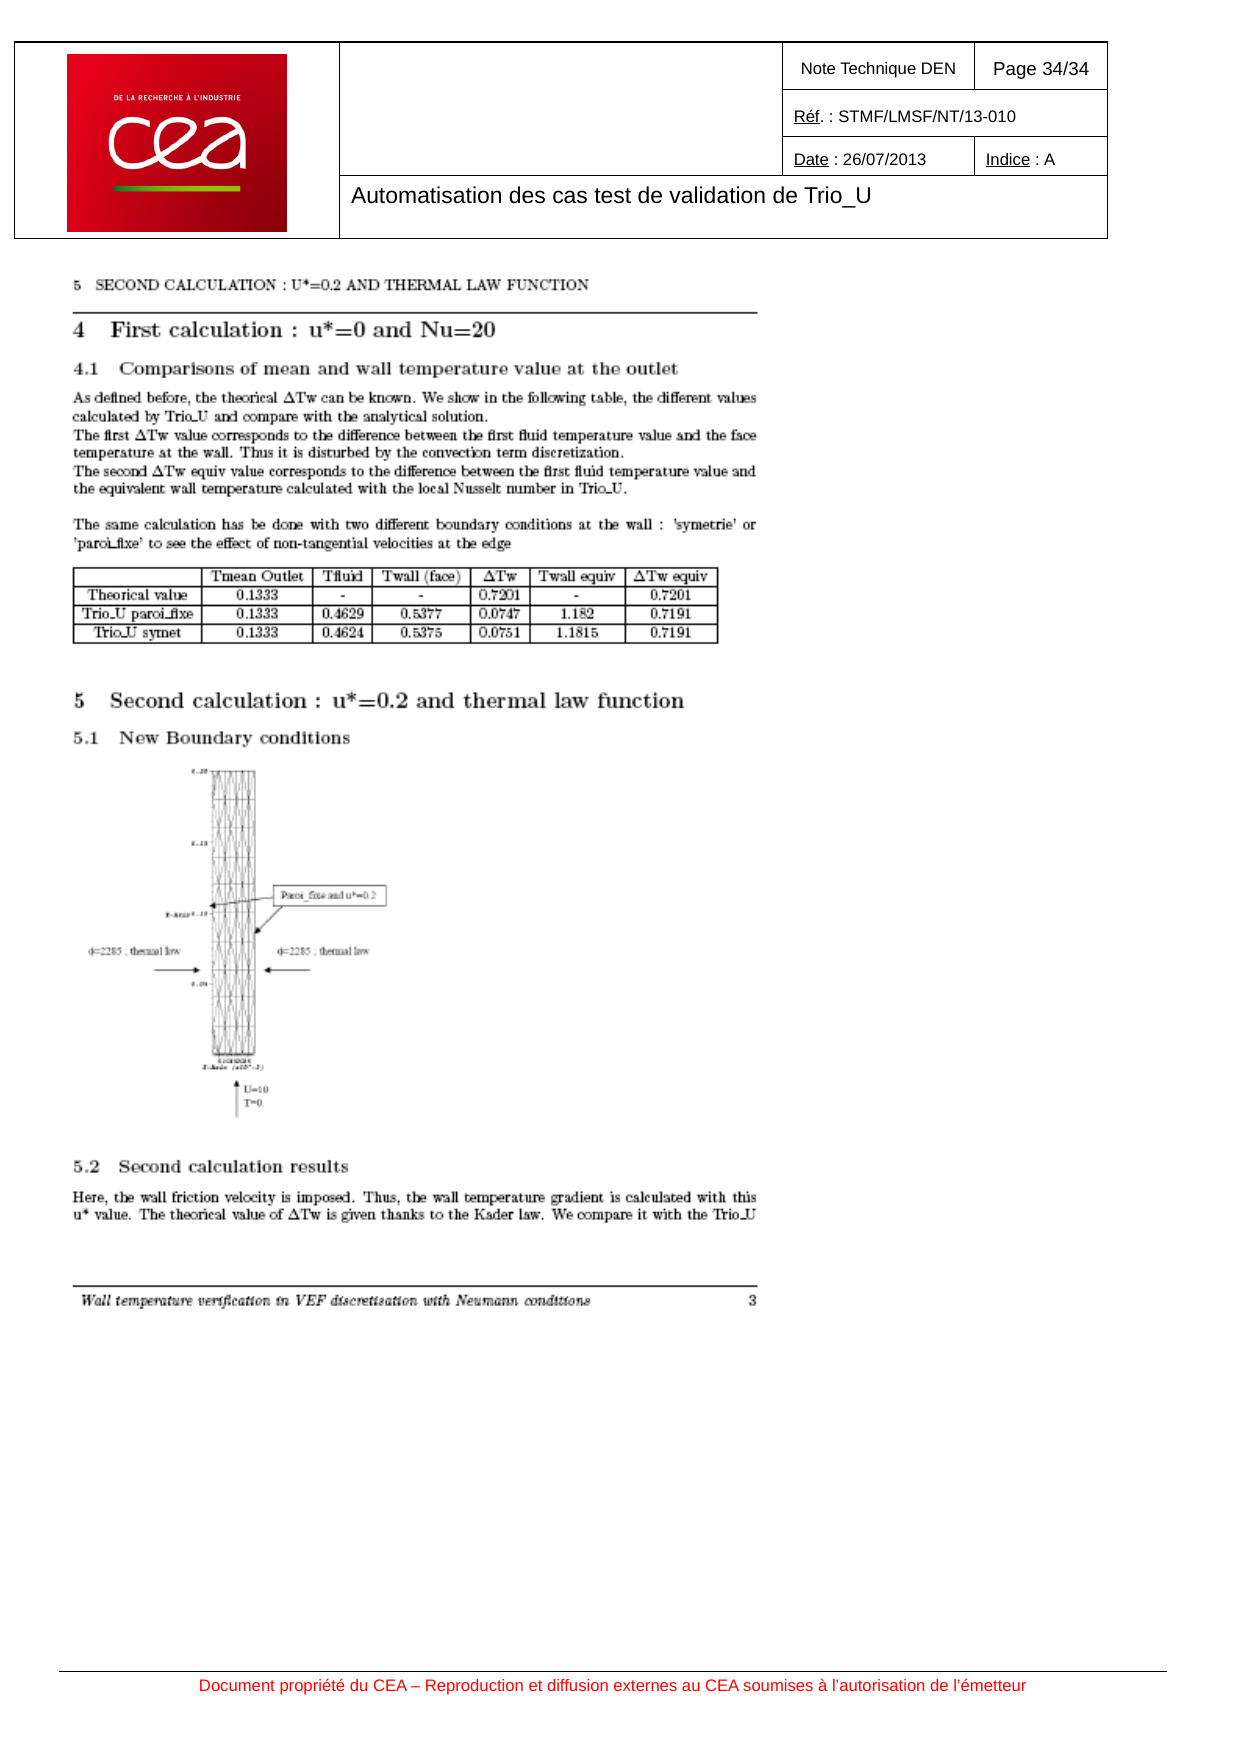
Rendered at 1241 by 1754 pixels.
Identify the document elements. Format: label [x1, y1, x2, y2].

picture [59, 267, 789, 1331]
picture [67, 54, 287, 232]
